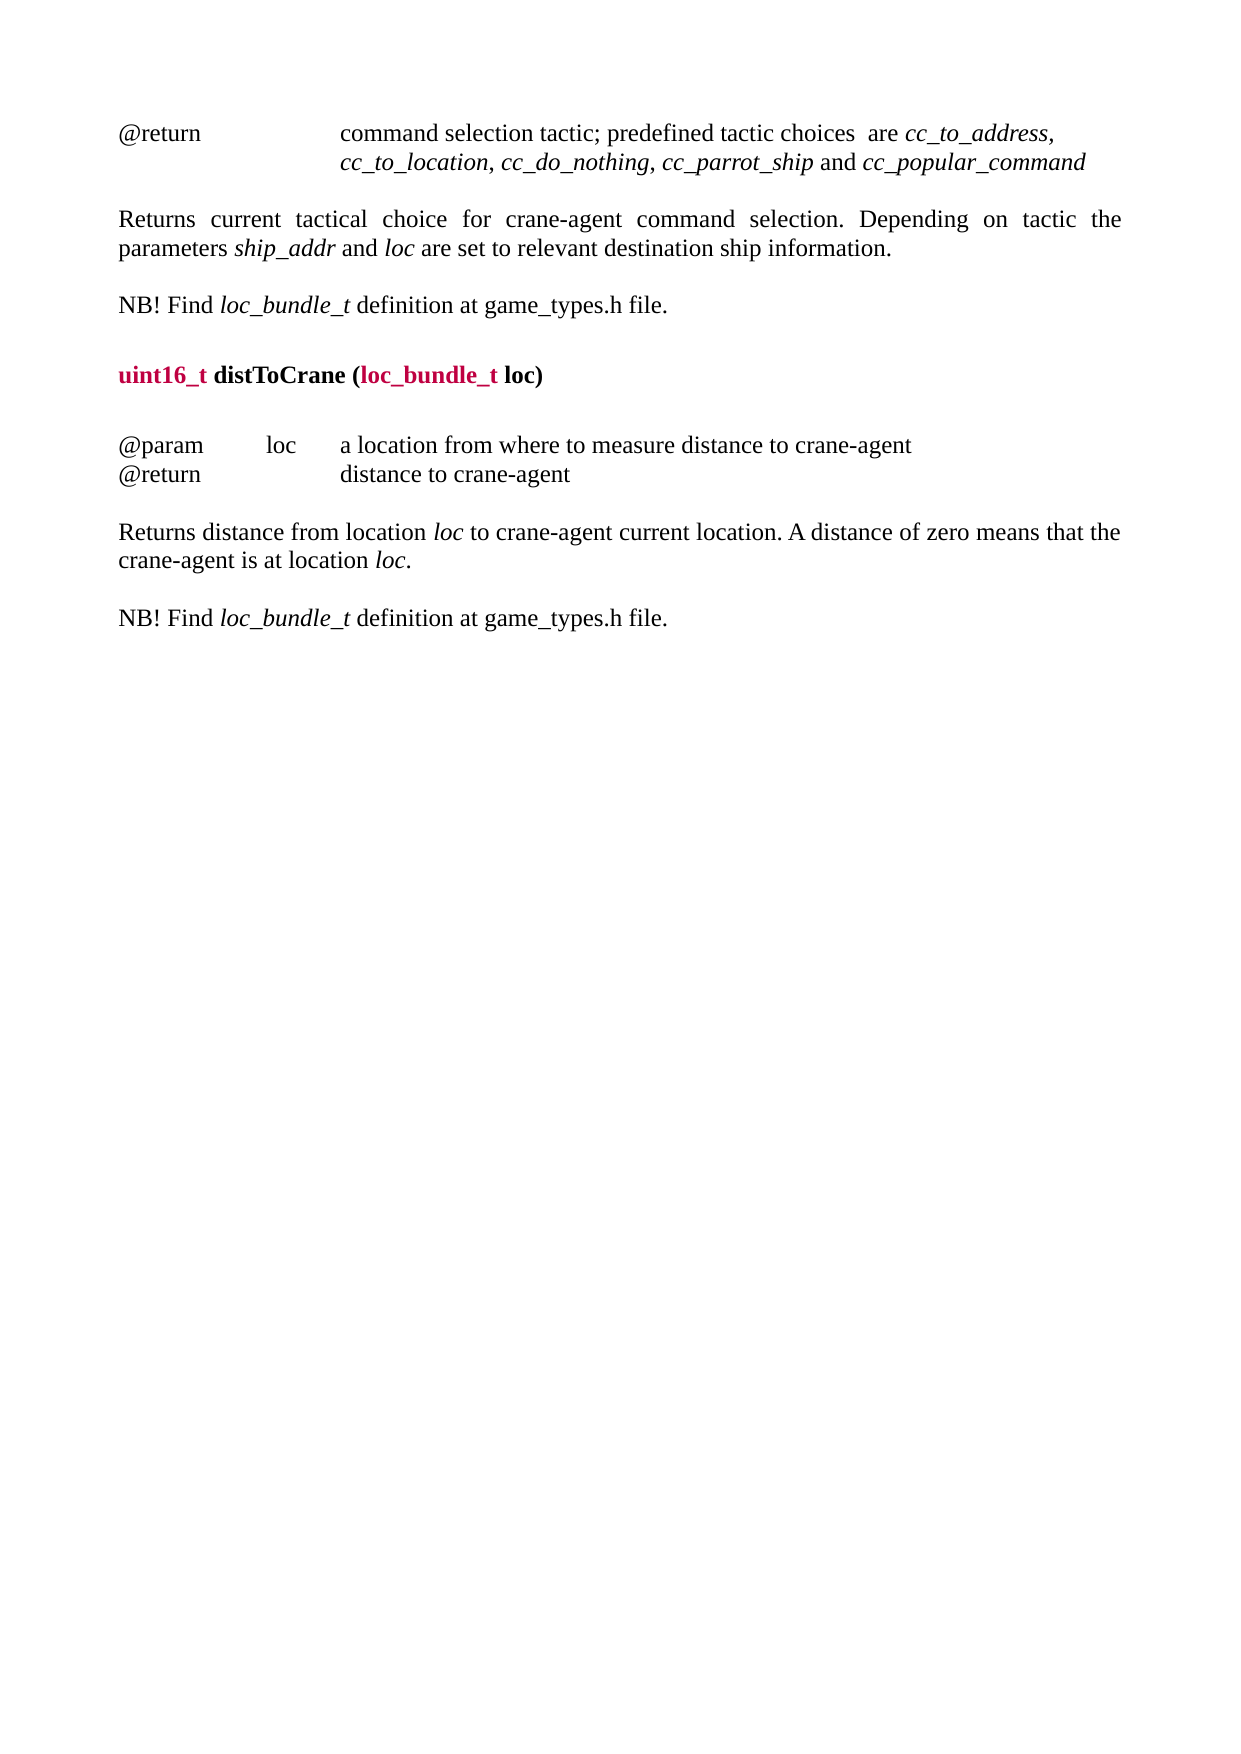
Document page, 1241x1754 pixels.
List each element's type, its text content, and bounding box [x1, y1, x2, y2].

text NB! Find loc_bundle_t definition at game_types.h file. [118, 291, 1122, 319]
text Returns distance from location loc to crane-agent current location. A distance of zero means that the crane-agent is at location loc. [118, 517, 1122, 574]
text @return distance to crane-agent [118, 459, 1122, 488]
text Returns current tactical choice for crane-agent command selection. Depending on tactic the parameters ship_addr and loc are set to relevant destination ship information. [118, 204, 1122, 262]
text NB! Find loc_bundle_t definition at game_types.h file. [118, 603, 1122, 632]
text @return command selection tactic; predefined tactic choices are cc_to_address, cc_to_location, cc_do_nothing, cc_parrot_ship and cc_popular_command [118, 118, 1122, 176]
text @param loc a location from where to measure distance to crane-agent [118, 431, 1122, 459]
subtitle uint16_t distToCrane (loc_bundle_t loc) [118, 361, 1122, 389]
